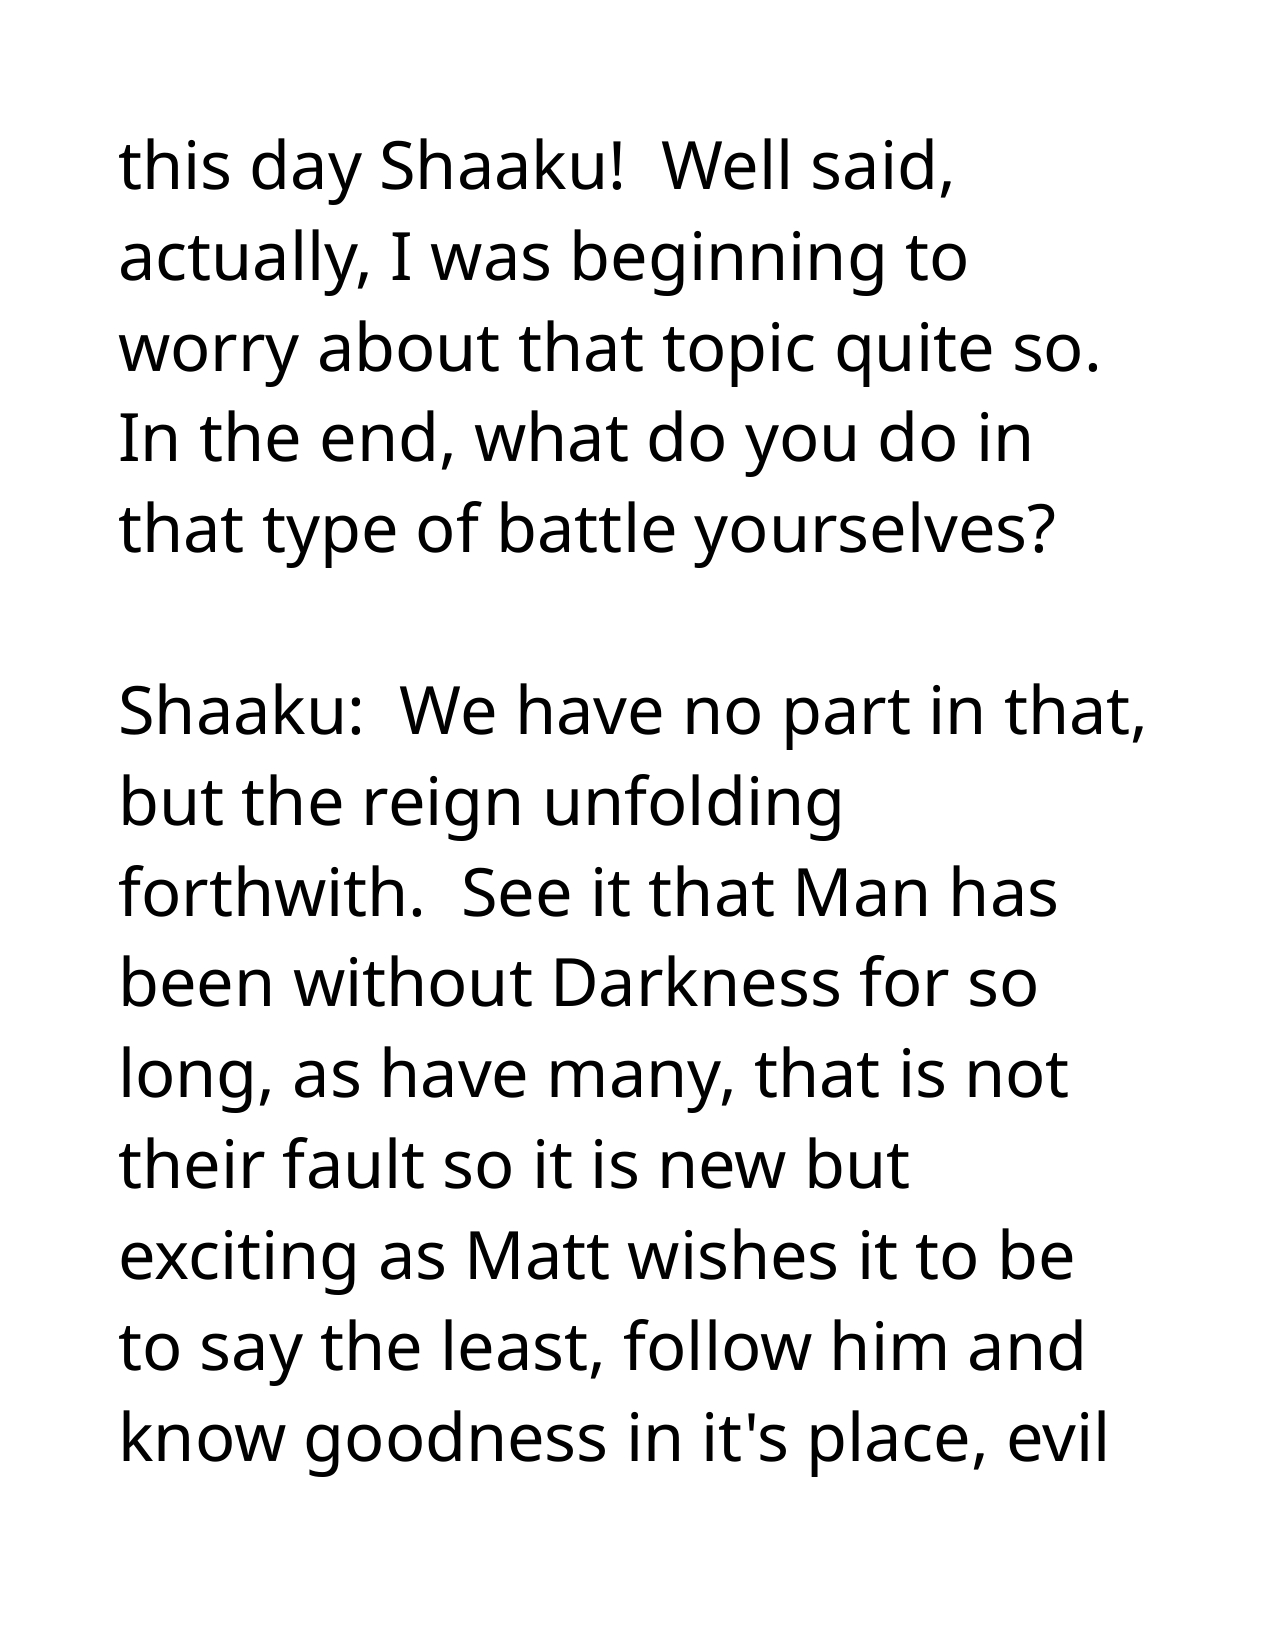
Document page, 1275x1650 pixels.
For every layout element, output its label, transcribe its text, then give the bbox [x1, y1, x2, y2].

text Shaaku: We have no part in that, but the reign unfolding forthwith. See it that Man has been without Darkness for so long, as have many, that is not their fault so it is new but exciting as Matt wishes it to be to say the least, follow him and know goodness in it's place, evil [118, 663, 1157, 1481]
text this day Shaaku! Well said, actually, I was beginning to worry about that topic quite so. In the end, what do you do in that type of battle yourselves? [118, 118, 1157, 572]
